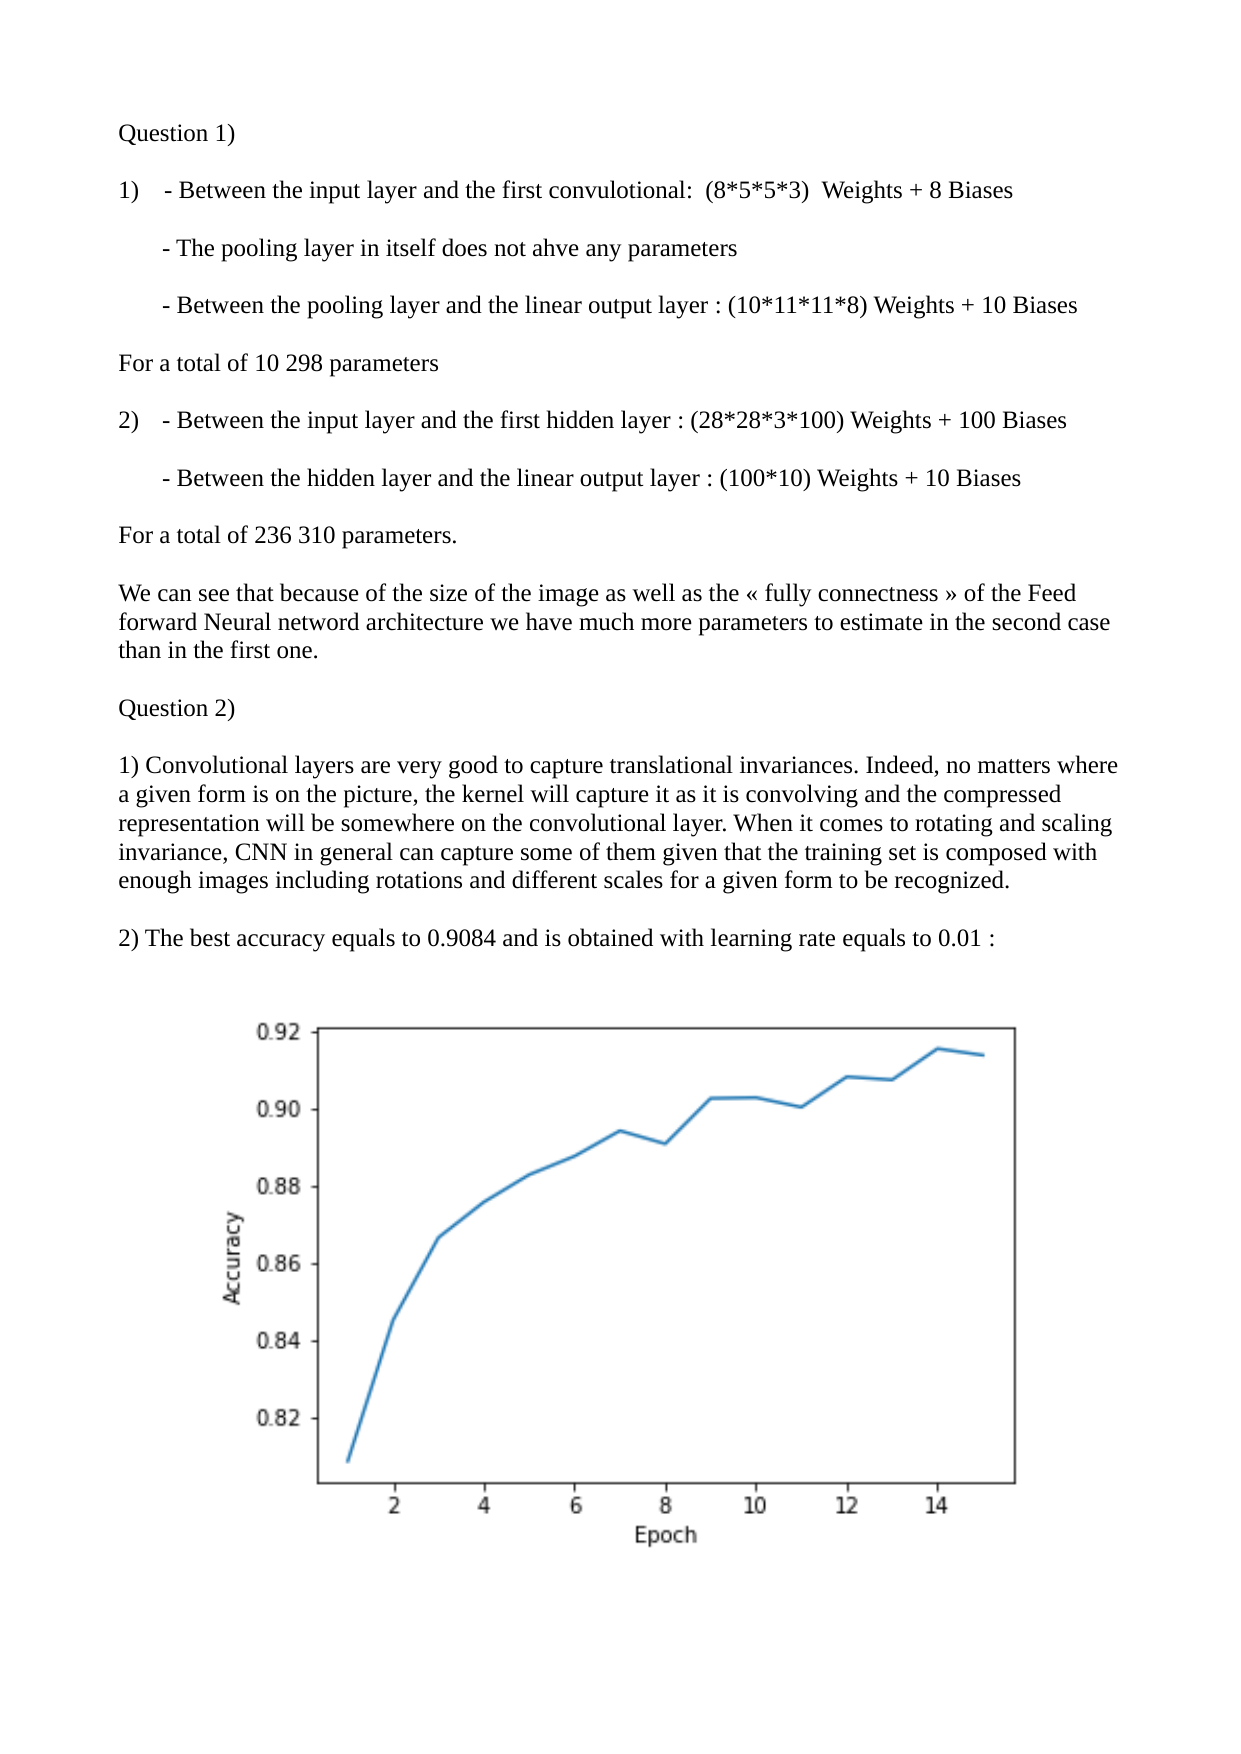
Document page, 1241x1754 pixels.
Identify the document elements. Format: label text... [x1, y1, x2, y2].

text - Between the pooling layer and the linear output layer : (10*11*11*8) Weights + 10 Biases [118, 291, 1122, 319]
picture [211, 1009, 1029, 1562]
text Question 2) [118, 693, 1122, 722]
text 2) - Between the input layer and the first hidden layer : (28*28*3*100) Weights + 100 Biases [118, 406, 1122, 434]
text For a total of 236 310 parameters. [118, 521, 1122, 549]
text - The pooling layer in itself does not ahve any parameters [118, 233, 1122, 262]
text We can see that because of the size of the image as well as the « fully connectness » of the Feed forward Neural netword architecture we have much more parameters to estimate in the second case than in the first one. [118, 578, 1122, 664]
text 1) Convolutional layers are very good to capture translational invariances. Indeed, no matters where a given form is on the picture, the kernel will capture it as it is convolving and the compressed representation will be somewhere on the convolutional layer. When it comes to rotating and scaling invariance, CNN in general can capture some of them given that the training set is composed with enough images including rotations and different scales for a given form to be recognized. [118, 751, 1122, 894]
text - Between the hidden layer and the linear output layer : (100*10) Weights + 10 Biases [118, 463, 1122, 492]
text 2) The best accuracy equals to 0.9084 and is obtained with learning rate equals to 0.01 : [118, 923, 1122, 952]
text 1) - Between the input layer and the first convulotional: (8*5*5*3) Weights + 8 Biases [118, 176, 1122, 204]
text For a total of 10 298 parameters [118, 348, 1122, 377]
text Question 1) [118, 118, 1122, 147]
